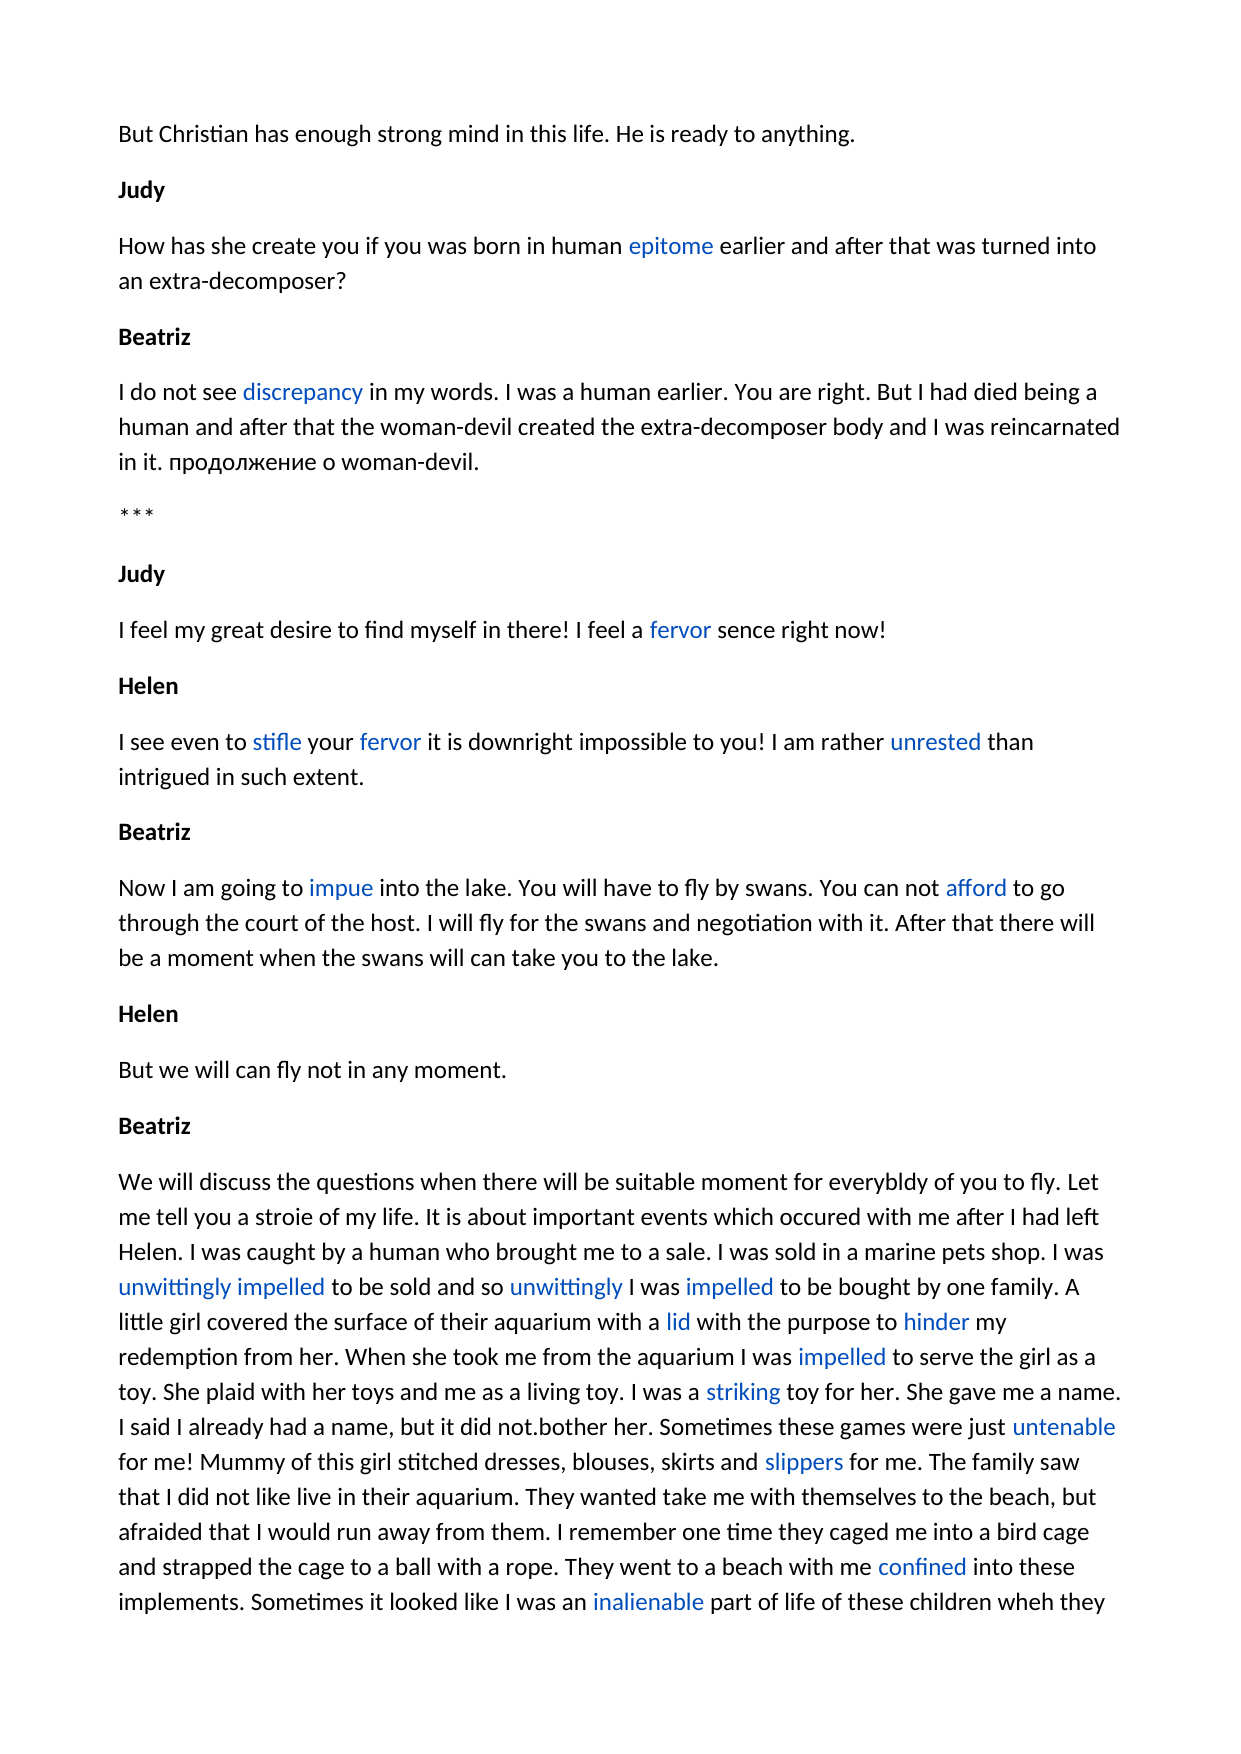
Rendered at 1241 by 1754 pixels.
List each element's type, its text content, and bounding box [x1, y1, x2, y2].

text Now I am going to impue into the lake. You will have to fly by swans. You can not afford to go through the court of the host. I will fly for the swans and negotiation with it. After that there will be a moment when the swans will can take you to the lake. [118, 872, 1122, 973]
text How has she create you if you was born in human epitome earlier and after that was turned into an extra-decomposer? [118, 230, 1122, 295]
text But Christian has enough strong mind in this life. He is ready to anything. [118, 118, 1122, 149]
text I see even to stifle your fervor it is downright impossible to you! I am rather unrested than intrigued in such extent. [118, 726, 1122, 791]
text Beatriz [118, 816, 1122, 847]
text But we will can fly not in any moment. [118, 1054, 1122, 1084]
text *** [118, 502, 1122, 533]
text I do not see discrepancy in my words. I was a human earlier. You are right. But I had died being a human and after that the woman-devil created the extra-decomposer body and I was reincarnated in it. продолжение о woman-devil. [118, 376, 1122, 477]
text Helen [118, 670, 1122, 700]
text Judy [118, 174, 1122, 204]
text Beatriz [118, 321, 1122, 351]
text I feel my great desire to find myself in there! I feel a fervor sence right now! [118, 614, 1122, 644]
text Beatriz [118, 1110, 1122, 1140]
text Helen [118, 998, 1122, 1029]
text Judy [118, 558, 1122, 589]
text We will discuss the questions when there will be suitable moment for everybldy of you to fly. Let me tell you a stroie of my life. It is about important events which occured with me after I had left Helen. I was caught by a human who brought me to a sale. I was sold in a marine pets shop. I was unwittingly impelled to be sold and so unwittingly I was impelled to be bought by one family. A little girl covered the surface of their aquarium with a lid with the purpose to hinder my redemption from her. When she took me from the aquarium I was impelled to serve the girl as a toy. She plaid with her toys and me as a living toy. I was a striking toy for her. She gave me a name. I said I already had a name, but it did not.bother her. Sometimes these games were just untenable for me! Mummy of this girl stitched dresses, blouses, skirts and slippers for me. The family saw that I did not like live in their aquarium. They wanted take me with themselves to the beach, but afraided that I would run away from them. I remember one time they caged me into a bird cage and strapped the cage to a ball with a rope. They went to a beach with me confined into these implements. Sometimes it looked like I was an inalienable part of life of these children wheh they [118, 1166, 1122, 1616]
